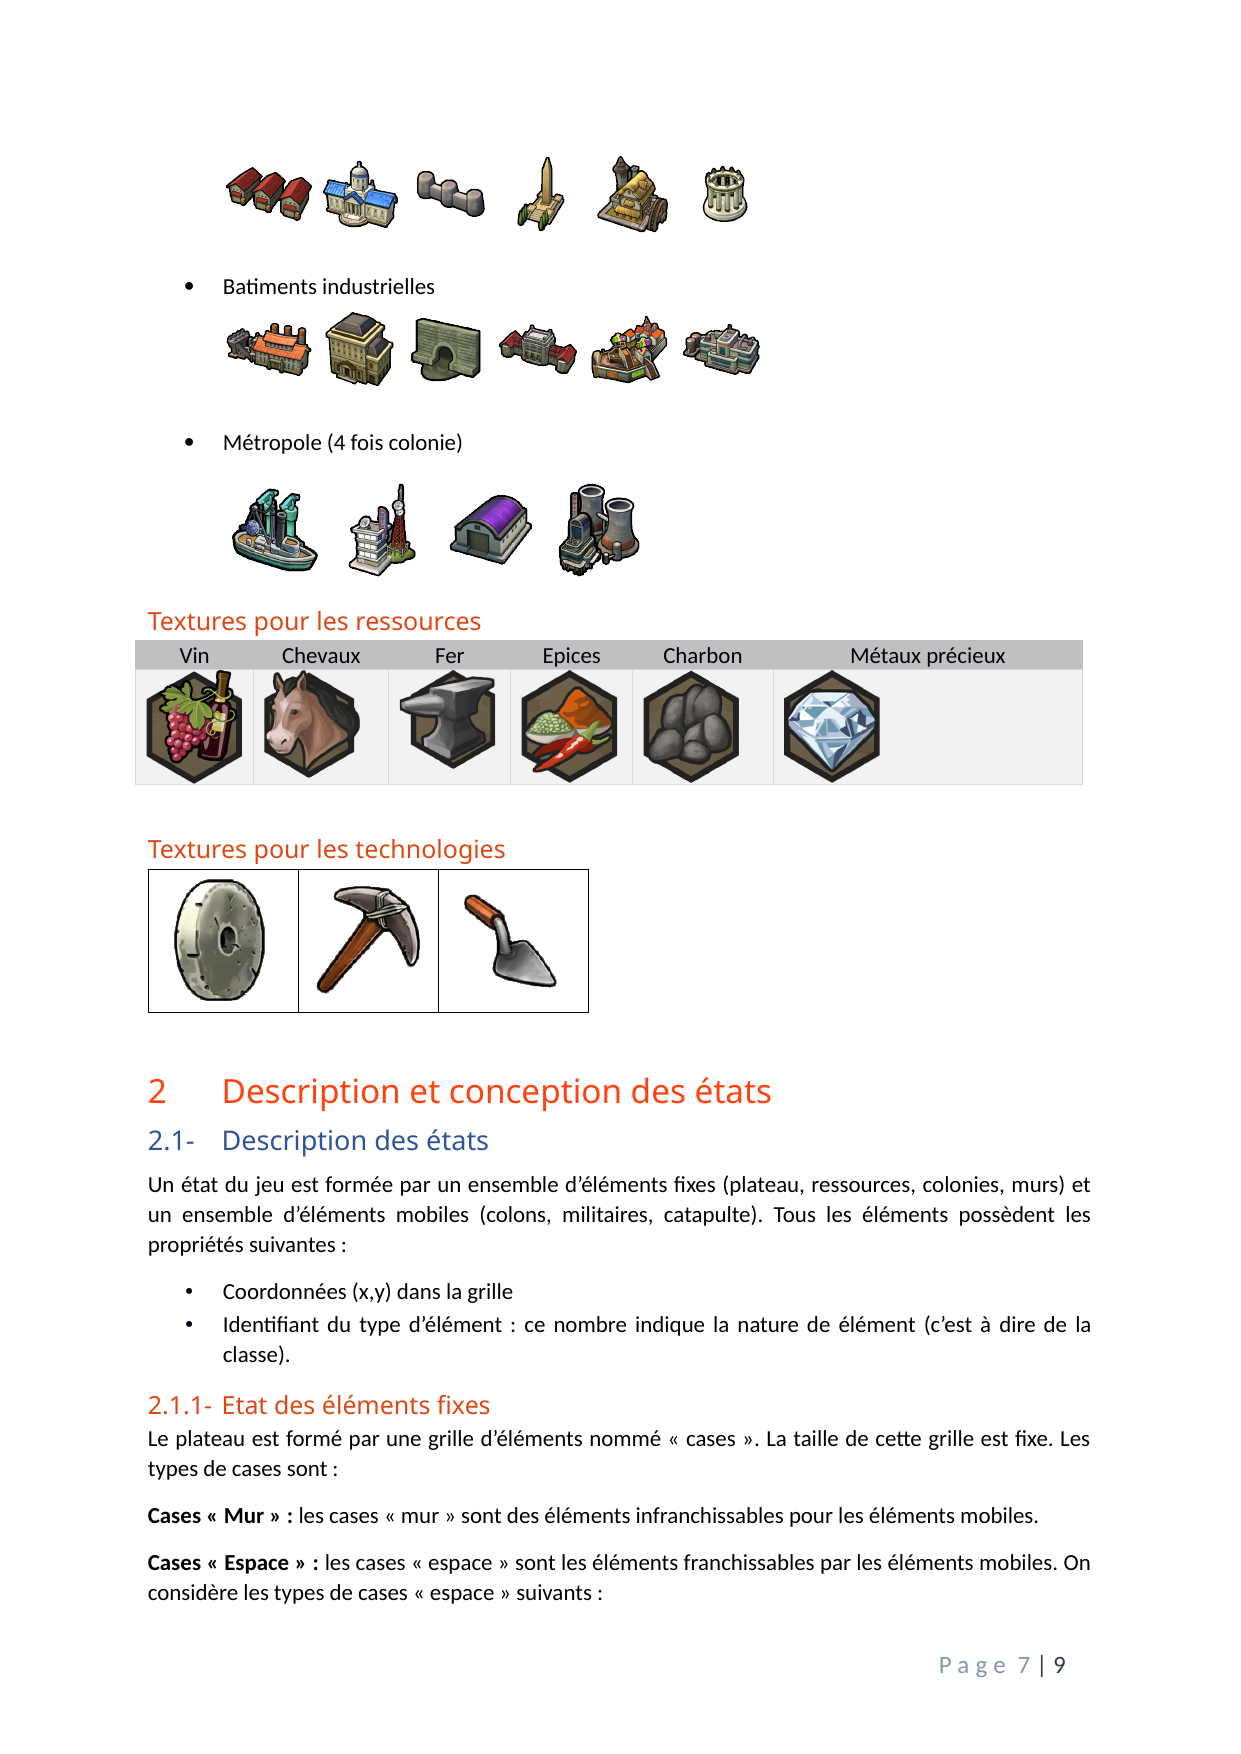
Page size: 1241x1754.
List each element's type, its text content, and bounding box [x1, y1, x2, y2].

table_cell [389, 670, 510, 784]
text Un état du jeu est formée par un ensemble d’éléments fixes (plateau, ressources, colonies, murs) et un ensemble d’éléments mobiles (colons, militaires, catapulte). Tous les éléments possèdent les propriétés suivantes : [148, 1170, 1093, 1258]
table_cell [242, 670, 253, 784]
picture [443, 874, 577, 1007]
table_header [149, 870, 298, 1012]
subtitle 2 Description et conception des états [148, 1068, 1093, 1113]
list Batiments industrielles [185, 272, 1093, 300]
picture [521, 670, 618, 783]
picture [222, 147, 771, 240]
picture [146, 670, 242, 784]
table_header Chevaux [254, 641, 388, 669]
table_cell [254, 670, 388, 784]
table_header [439, 870, 588, 1012]
picture [153, 874, 284, 1005]
table_header Epices [511, 641, 632, 669]
table_header Charbon [633, 641, 773, 669]
table_header Métaux précieux [774, 641, 1082, 669]
table_cell [774, 670, 1082, 784]
text Cases « Espace » : les cases « espace » sont les éléments franchissables par les éléments mobiles. On considère les types de cases « espace » suivants : [148, 1548, 1093, 1606]
table_cell [511, 670, 632, 784]
list Identifiant du type d’élément : ce nombre indique la nature de élément (c’est à dire de la classe). [185, 1310, 1093, 1368]
subtitle 2.1.1- Etat des éléments fixes [148, 1387, 1093, 1421]
list Coordonnées (x,y) dans la grille [185, 1277, 1093, 1305]
table_header Fer [389, 641, 510, 669]
table_header [299, 870, 438, 1012]
table_cell [136, 670, 146, 784]
subtitle 2.1- Description des états [148, 1121, 1093, 1158]
picture [784, 670, 880, 783]
text Cases « Mur » : les cases « mur » sont des éléments infranchissables pour les éléments mobiles. [148, 1501, 1093, 1529]
subtitle Textures pour les technologies [148, 832, 1093, 866]
picture [264, 670, 360, 778]
picture [399, 670, 496, 769]
table_header Vin [136, 641, 253, 669]
picture [222, 302, 768, 396]
list Métropole (4 fois colonie) [185, 428, 1093, 456]
subtitle Textures pour les ressources [148, 603, 1093, 637]
picture [643, 670, 739, 783]
table_cell [633, 670, 773, 784]
text Le plateau est formé par une grille d’éléments nommé « cases ». La taille de cette grille est fixe. Les types de cases sont : [148, 1424, 1093, 1482]
picture [221, 474, 653, 585]
picture [303, 874, 433, 1004]
